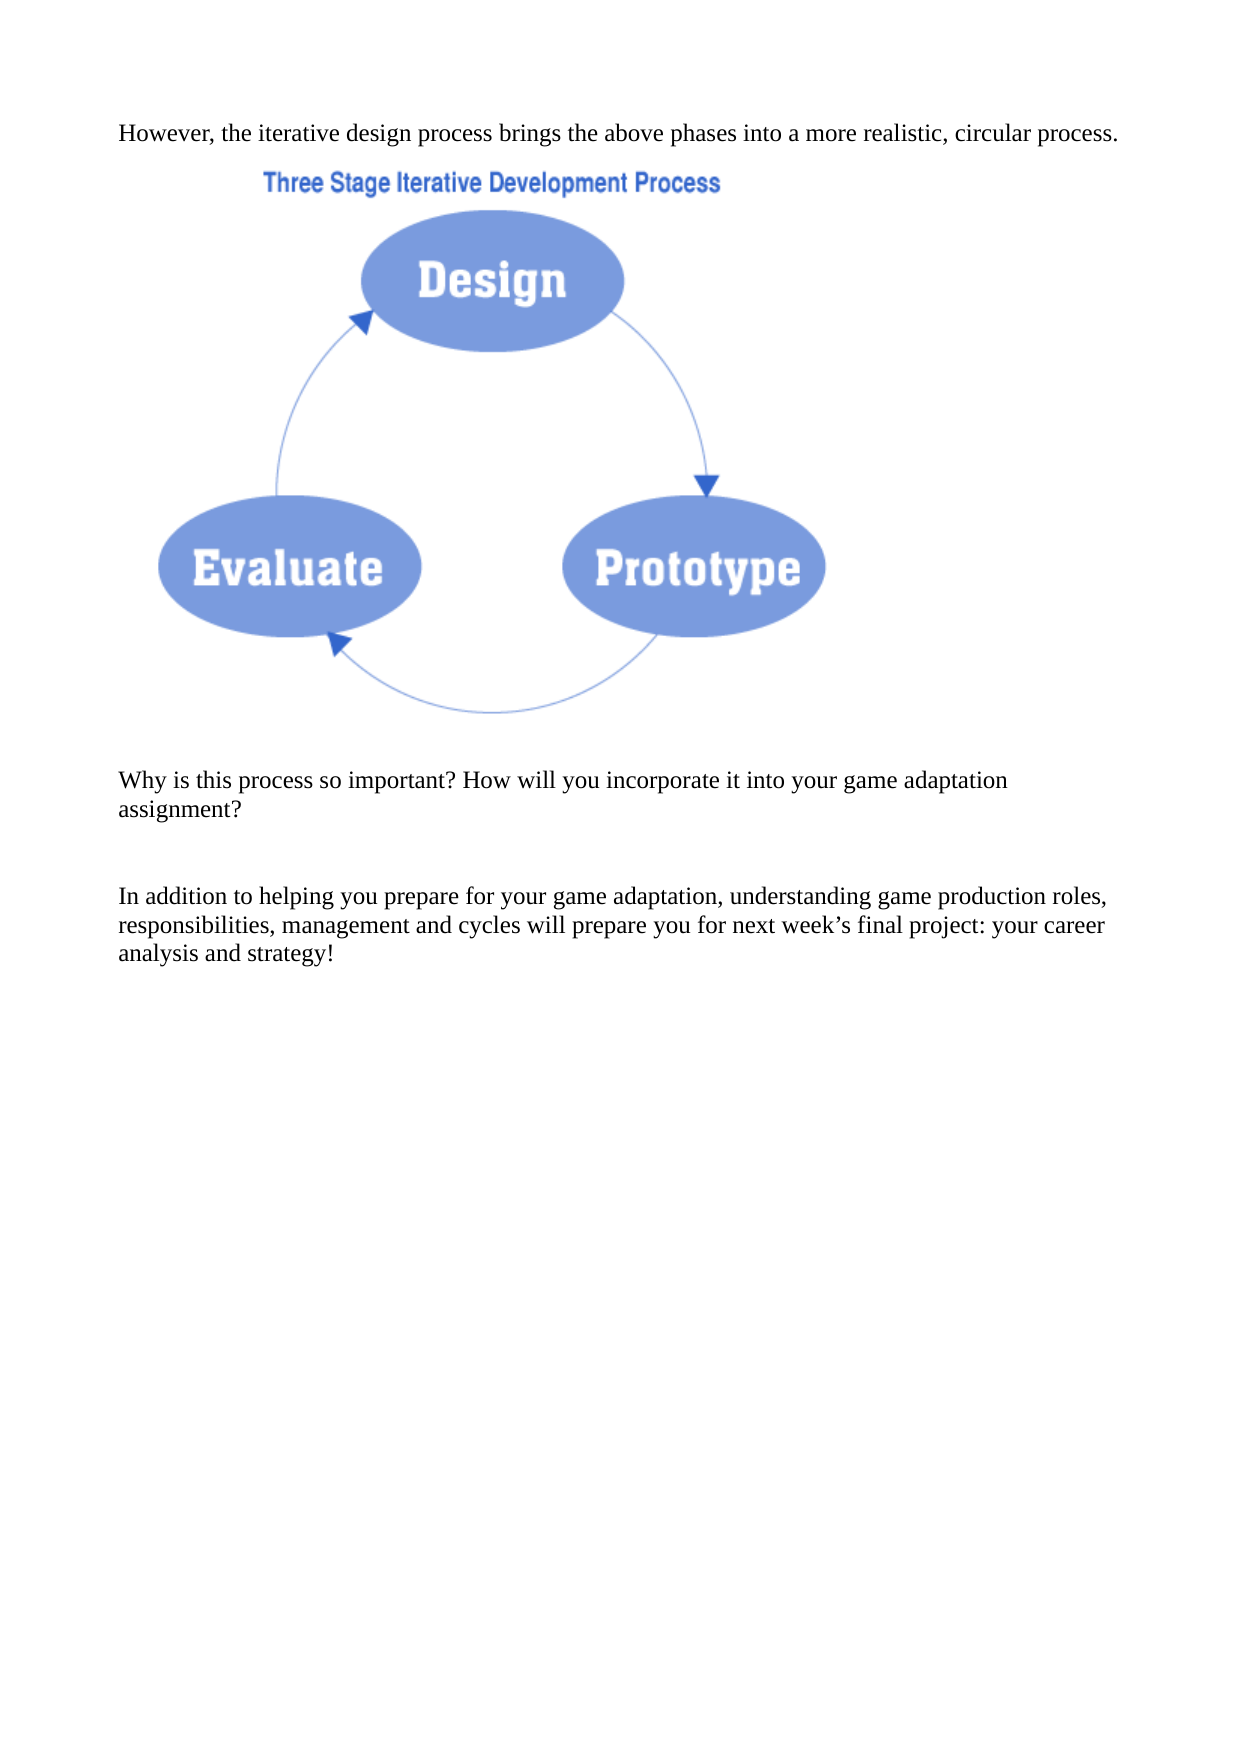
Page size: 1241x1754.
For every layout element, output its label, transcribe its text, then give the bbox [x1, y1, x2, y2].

text However, the iterative design process brings the above phases into a more realistic, circular process. [118, 118, 1122, 147]
picture [133, 154, 853, 729]
text In addition to helping you prepare for your game adaptation, understanding game production roles, responsibilities, management and cycles will prepare you for next week’s final project: your career analysis and strategy! [118, 881, 1122, 967]
text Why is this process so important? How will you incorporate it into your game adaptation assignment? [118, 765, 1122, 823]
